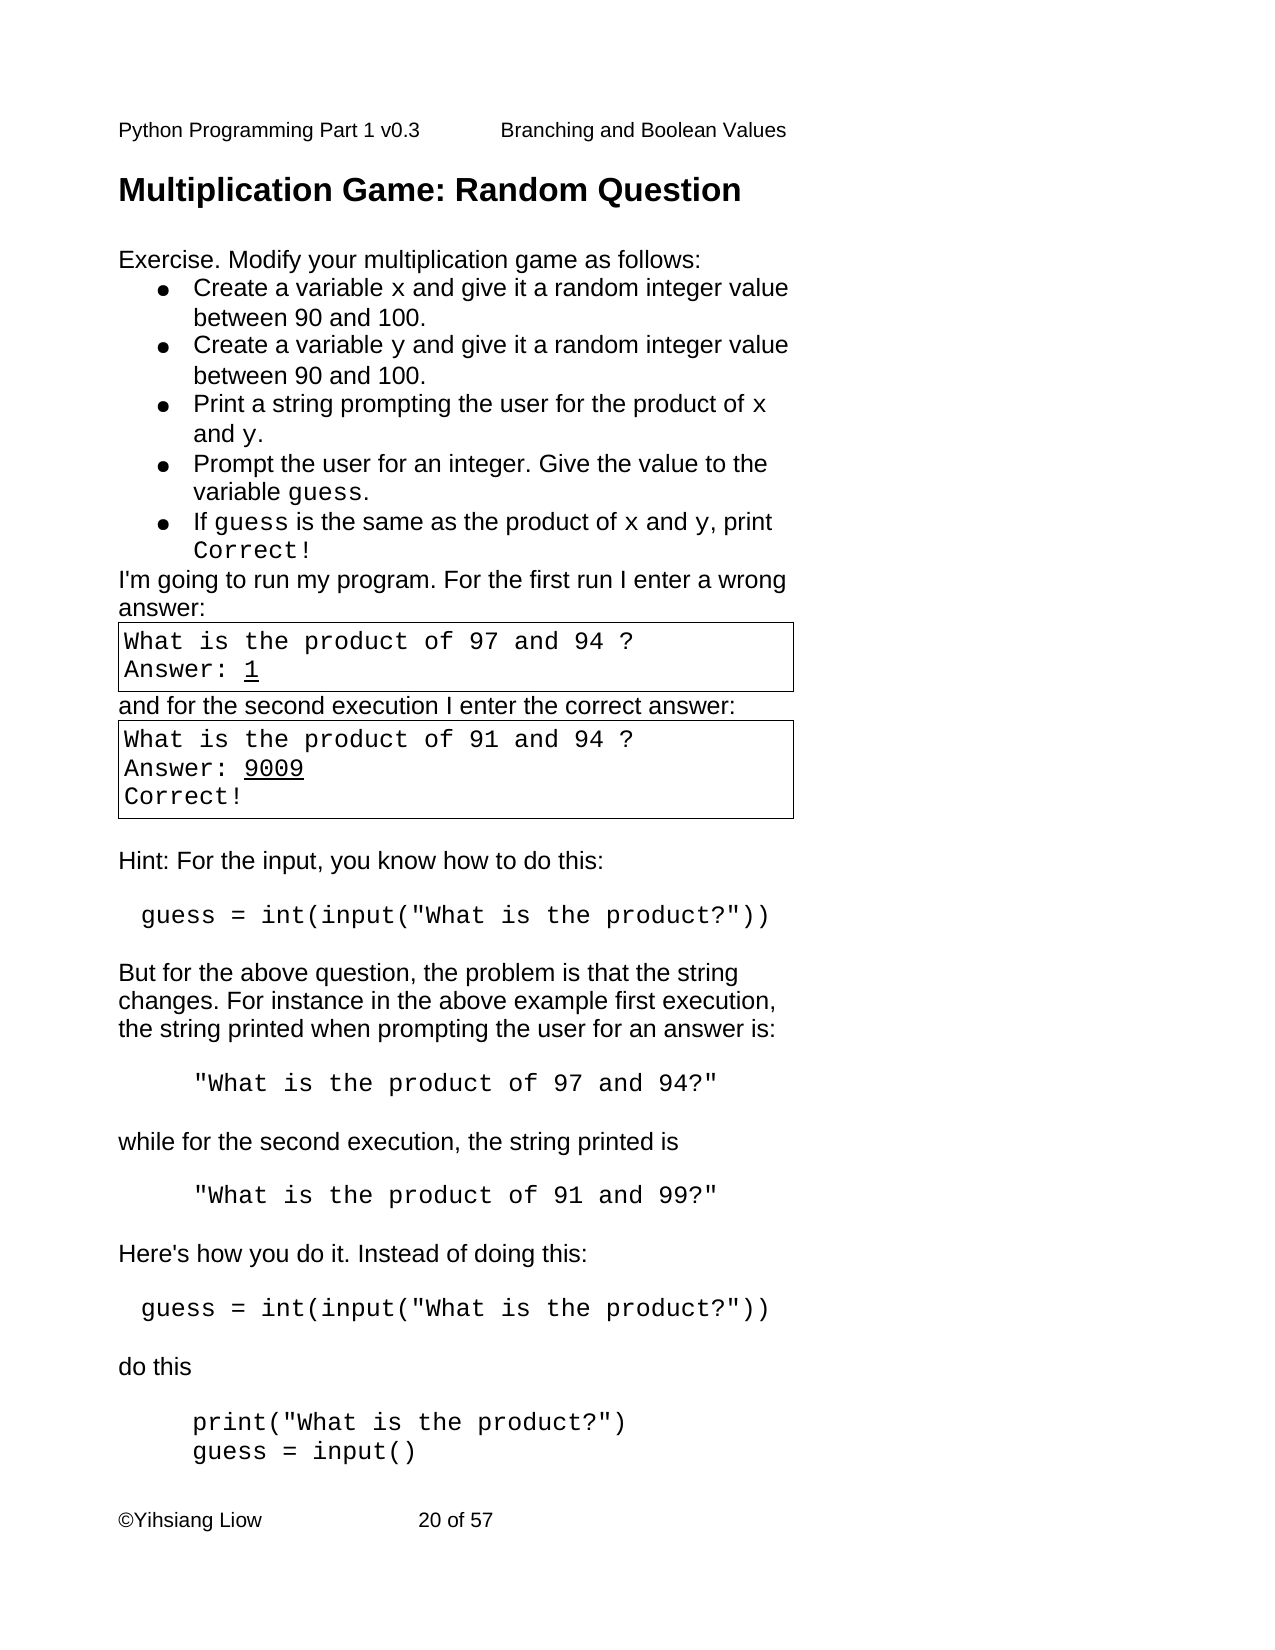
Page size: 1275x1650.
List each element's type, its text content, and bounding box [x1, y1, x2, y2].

text Multiplication Game: Random Question [118, 171, 793, 208]
text Here's how you do it. Instead of doing this: [118, 1240, 793, 1268]
text But for the above question, the problem is that the string changes. For instance in the above example first execution, the string printed when prompting the user for an answer is: [118, 959, 793, 1043]
list If guess is the same as the product of x and y, print Correct! [156, 508, 793, 566]
text while for the second execution, the string printed is [118, 1127, 793, 1155]
text guess = int(input("What is the product?")) [118, 902, 793, 931]
list Create a variable x and give it a random integer value between 90 and 100. [156, 273, 793, 331]
text I'm going to run my program. For the first run I enter a wrong answer: [118, 566, 793, 622]
table_header What is the product of 91 and 94 ? Answer: 9009 Correct! [119, 721, 793, 817]
list Create a variable y and give it a random integer value between 90 and 100. [156, 331, 793, 389]
text guess = int(input("What is the product?")) [118, 1296, 793, 1324]
text "What is the product of 91 and 99?" [118, 1183, 793, 1211]
text "What is the product of 97 and 94?" [118, 1071, 793, 1099]
text do this [118, 1352, 793, 1380]
list Prompt the user for an integer. Give the value to the variable guess. [156, 449, 793, 508]
text print("What is the product?") [118, 1408, 793, 1438]
text and for the second execution I enter the correct answer: [118, 692, 793, 720]
text Exercise. Modify your multiplication game as follows: [118, 245, 793, 273]
text guess = input() [118, 1438, 793, 1467]
text Hint: For the input, you know how to do this: [118, 846, 793, 874]
list Print a string prompting the user for the product of x and y. [156, 389, 793, 449]
table_header What is the product of 97 and 94 ? Answer: 1 [119, 623, 793, 691]
